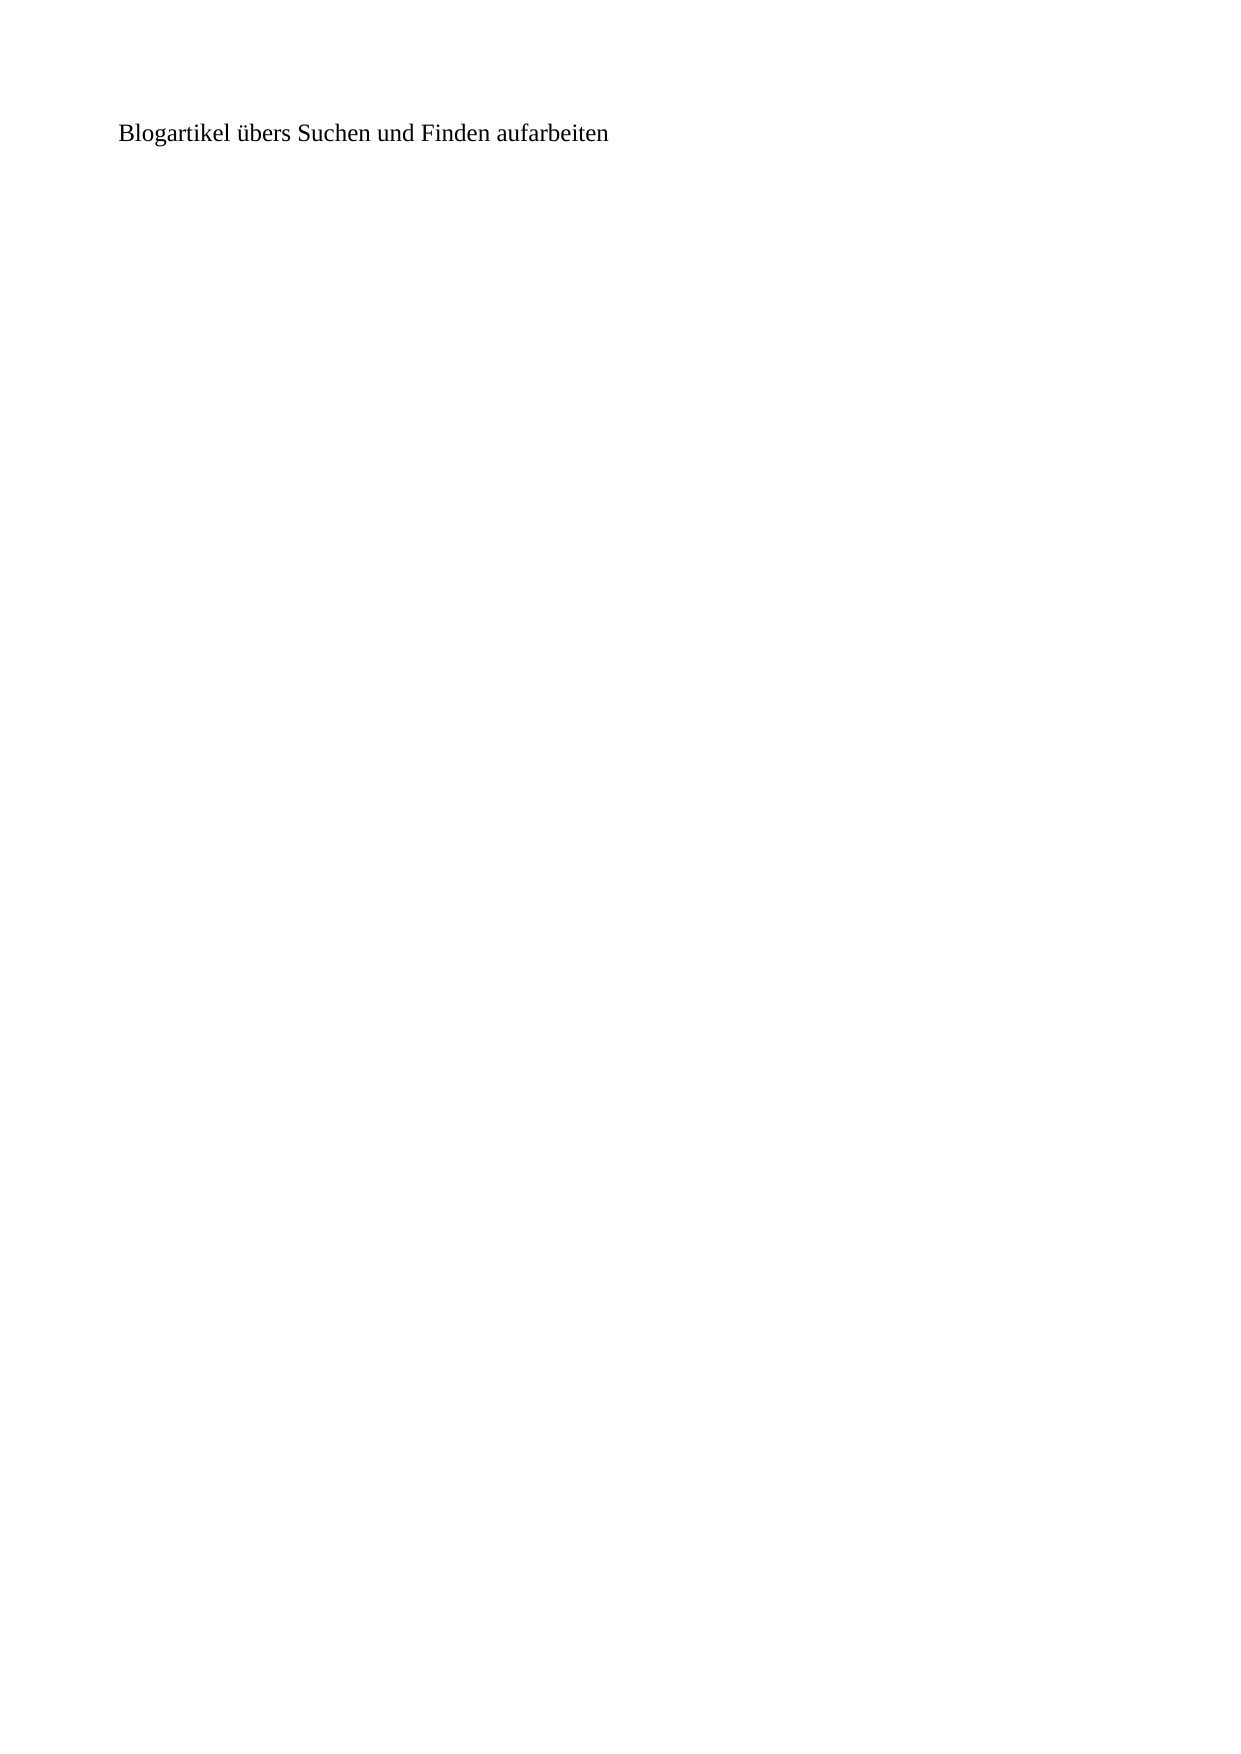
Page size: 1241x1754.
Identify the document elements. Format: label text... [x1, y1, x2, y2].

text Blogartikel übers Suchen und Finden aufarbeiten [118, 118, 1122, 147]
